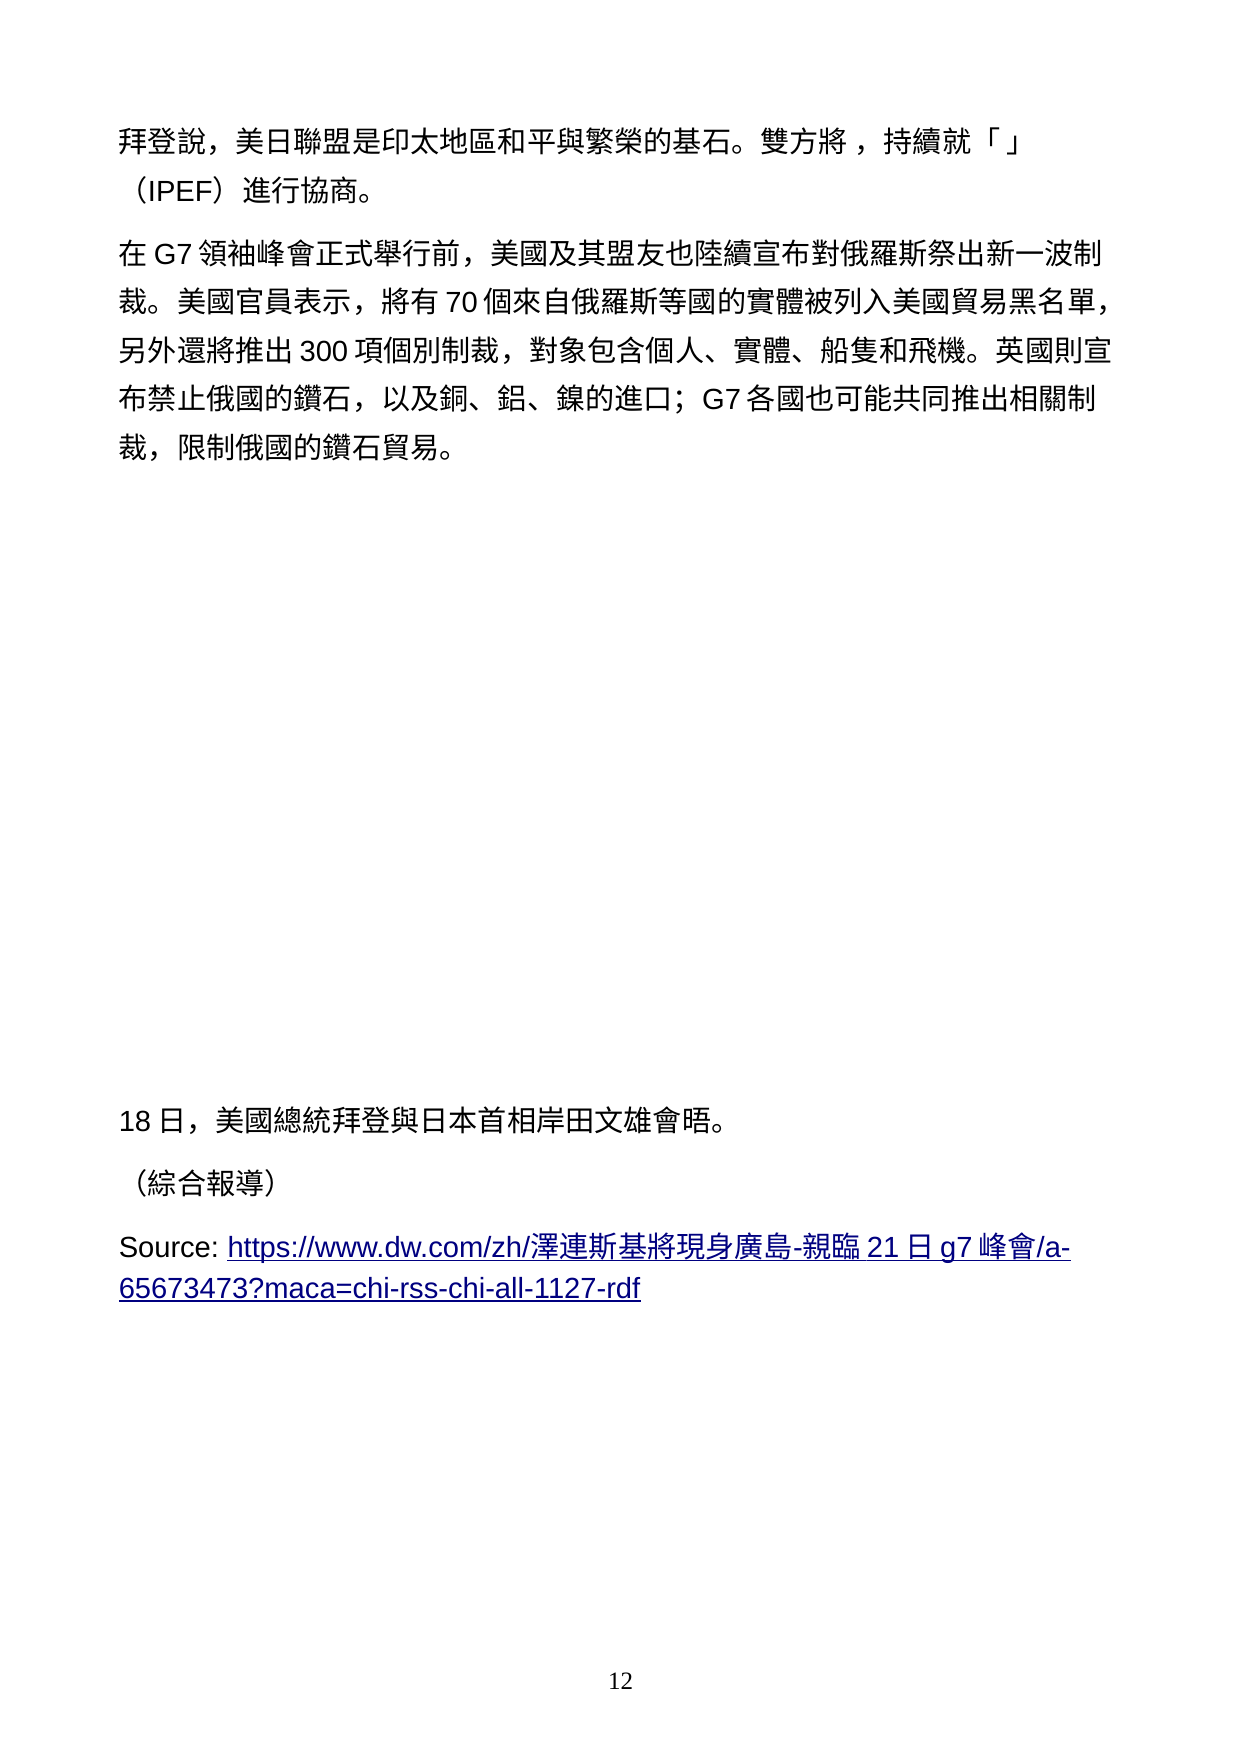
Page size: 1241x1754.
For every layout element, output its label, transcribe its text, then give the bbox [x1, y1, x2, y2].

text 拜登說，美日聯盟是印太地區和平與繁榮的基石。雙方將 ，持續就「 」（IPEF）進行協商。 [118, 118, 1122, 209]
text 18日，美國總統拜登與日本首相岸田文雄會晤。 [118, 1098, 1122, 1140]
text （綜合報導） [118, 1161, 1122, 1203]
text Source: https://www.dw.com/zh/澤連斯基將現身廣島-親臨21日g7峰會/a-65673473?maca=chi-rss-chi-all-1127-rdf [118, 1224, 1122, 1305]
text 在G7領袖峰會正式舉行前，美國及其盟友也陸續宣布對俄羅斯祭出新一波制裁。美國官員表示，將有70個來自俄羅斯等國的實體被列入美國貿易黑名單，另外還將推出300項個別制裁，對象包含個人、實體、船隻和飛機。英國則宣布禁止俄國的鑽石，以及銅、鋁、鎳的進口；G7各國也可能共同推出相關制裁，限制俄國的鑽石貿易。 [118, 230, 1122, 467]
